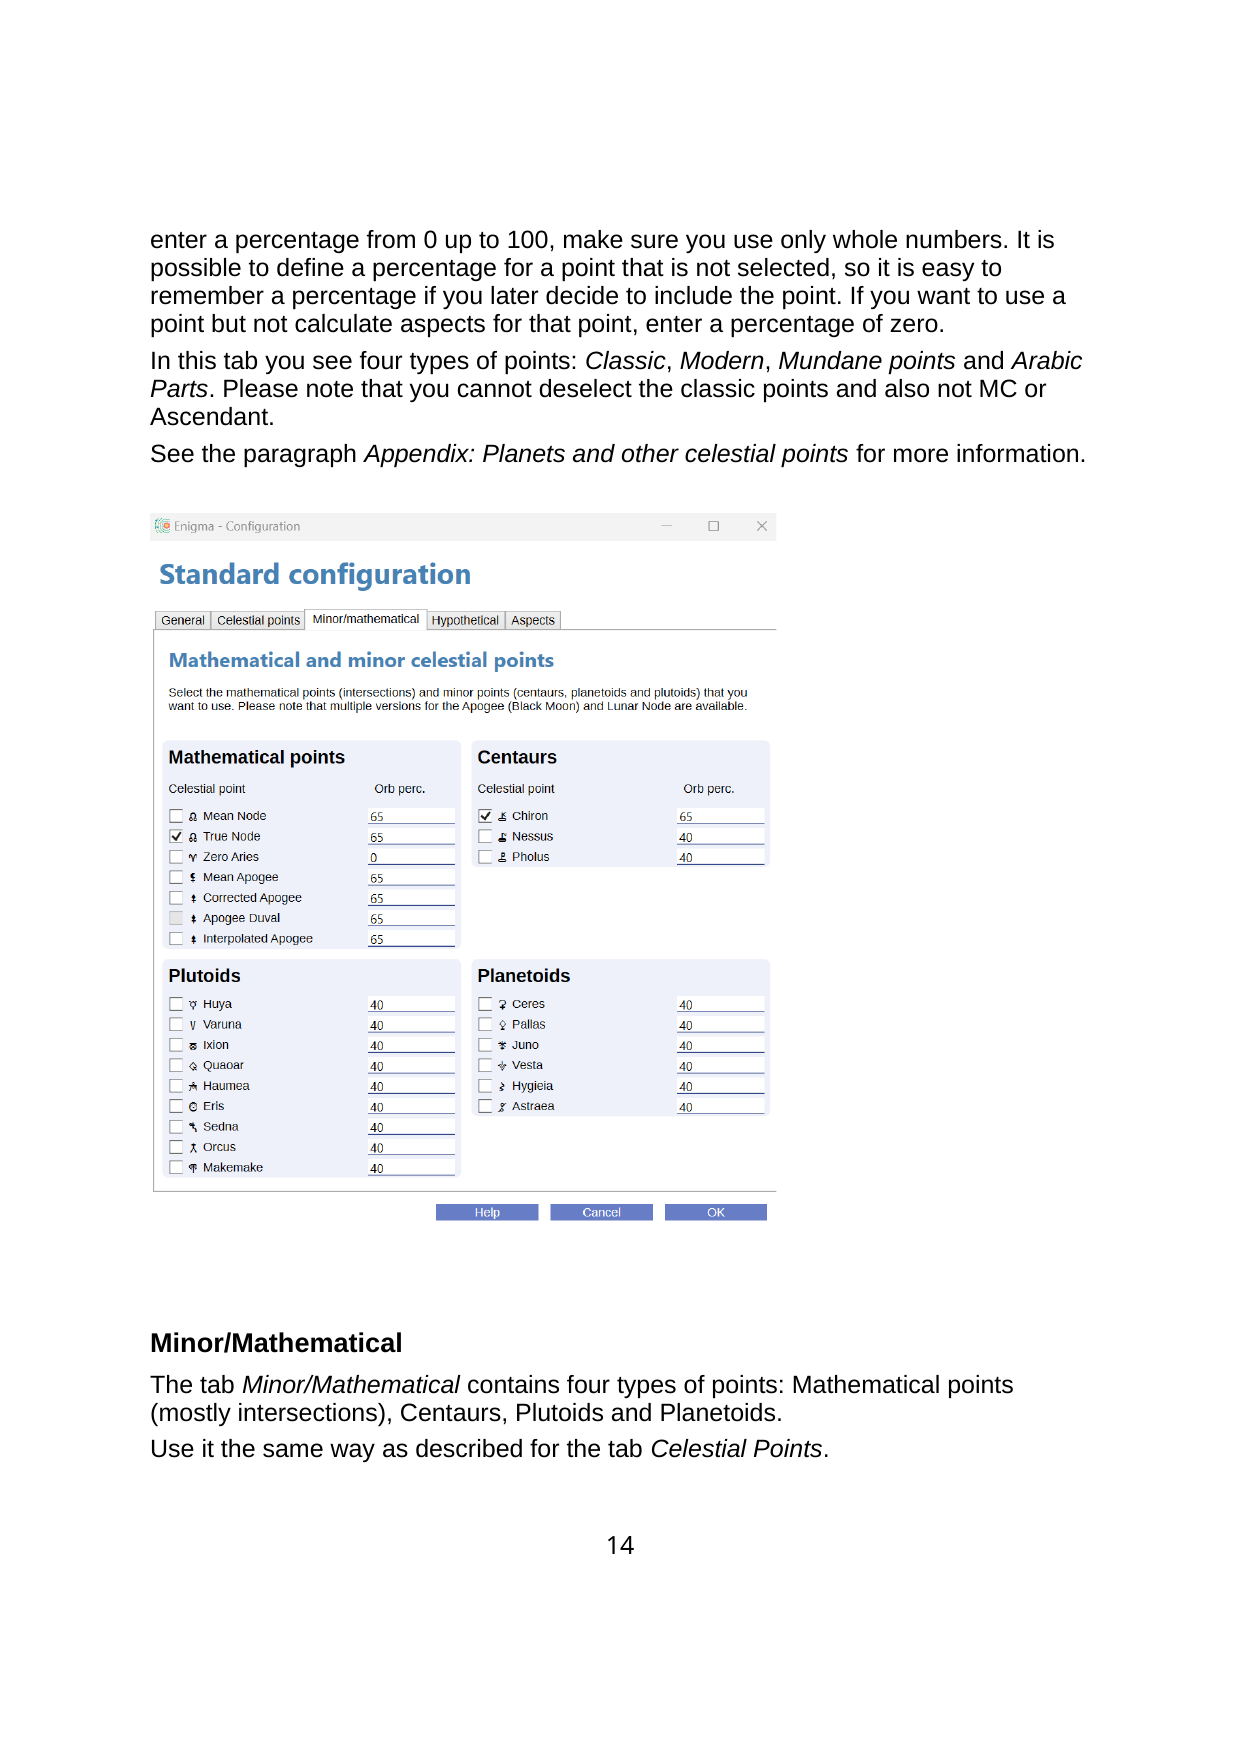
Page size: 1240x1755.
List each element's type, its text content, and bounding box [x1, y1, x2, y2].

text Use it the same way as described for the tab Celestial Points. [150, 1435, 1089, 1463]
text The tab Minor/Mathematical contains four types of points: Mathematical points (mostly intersections), Centaurs, Plutoids and Planetoids. [150, 1370, 1089, 1426]
text In this tab you see four types of points: Classic, Modern, Mundane points and Arabic Parts. Please note that you cannot deselect the classic points and also not MC or Ascendant. [150, 347, 1089, 431]
text See the paragraph Appendix: Planets and other celestial points for more information. [150, 439, 1089, 467]
subtitle Minor/Mathematical [150, 1328, 1089, 1359]
picture [150, 513, 777, 1225]
text enter a percentage from 0 up to 100, make sure you use only whole numbers. It is possible to define a percentage for a point that is not selected, so it is easy to remember a percentage if you later decide to include the point. If you want to use a point but not calculate aspects for that point, enter a percentage of zero. [150, 226, 1089, 338]
